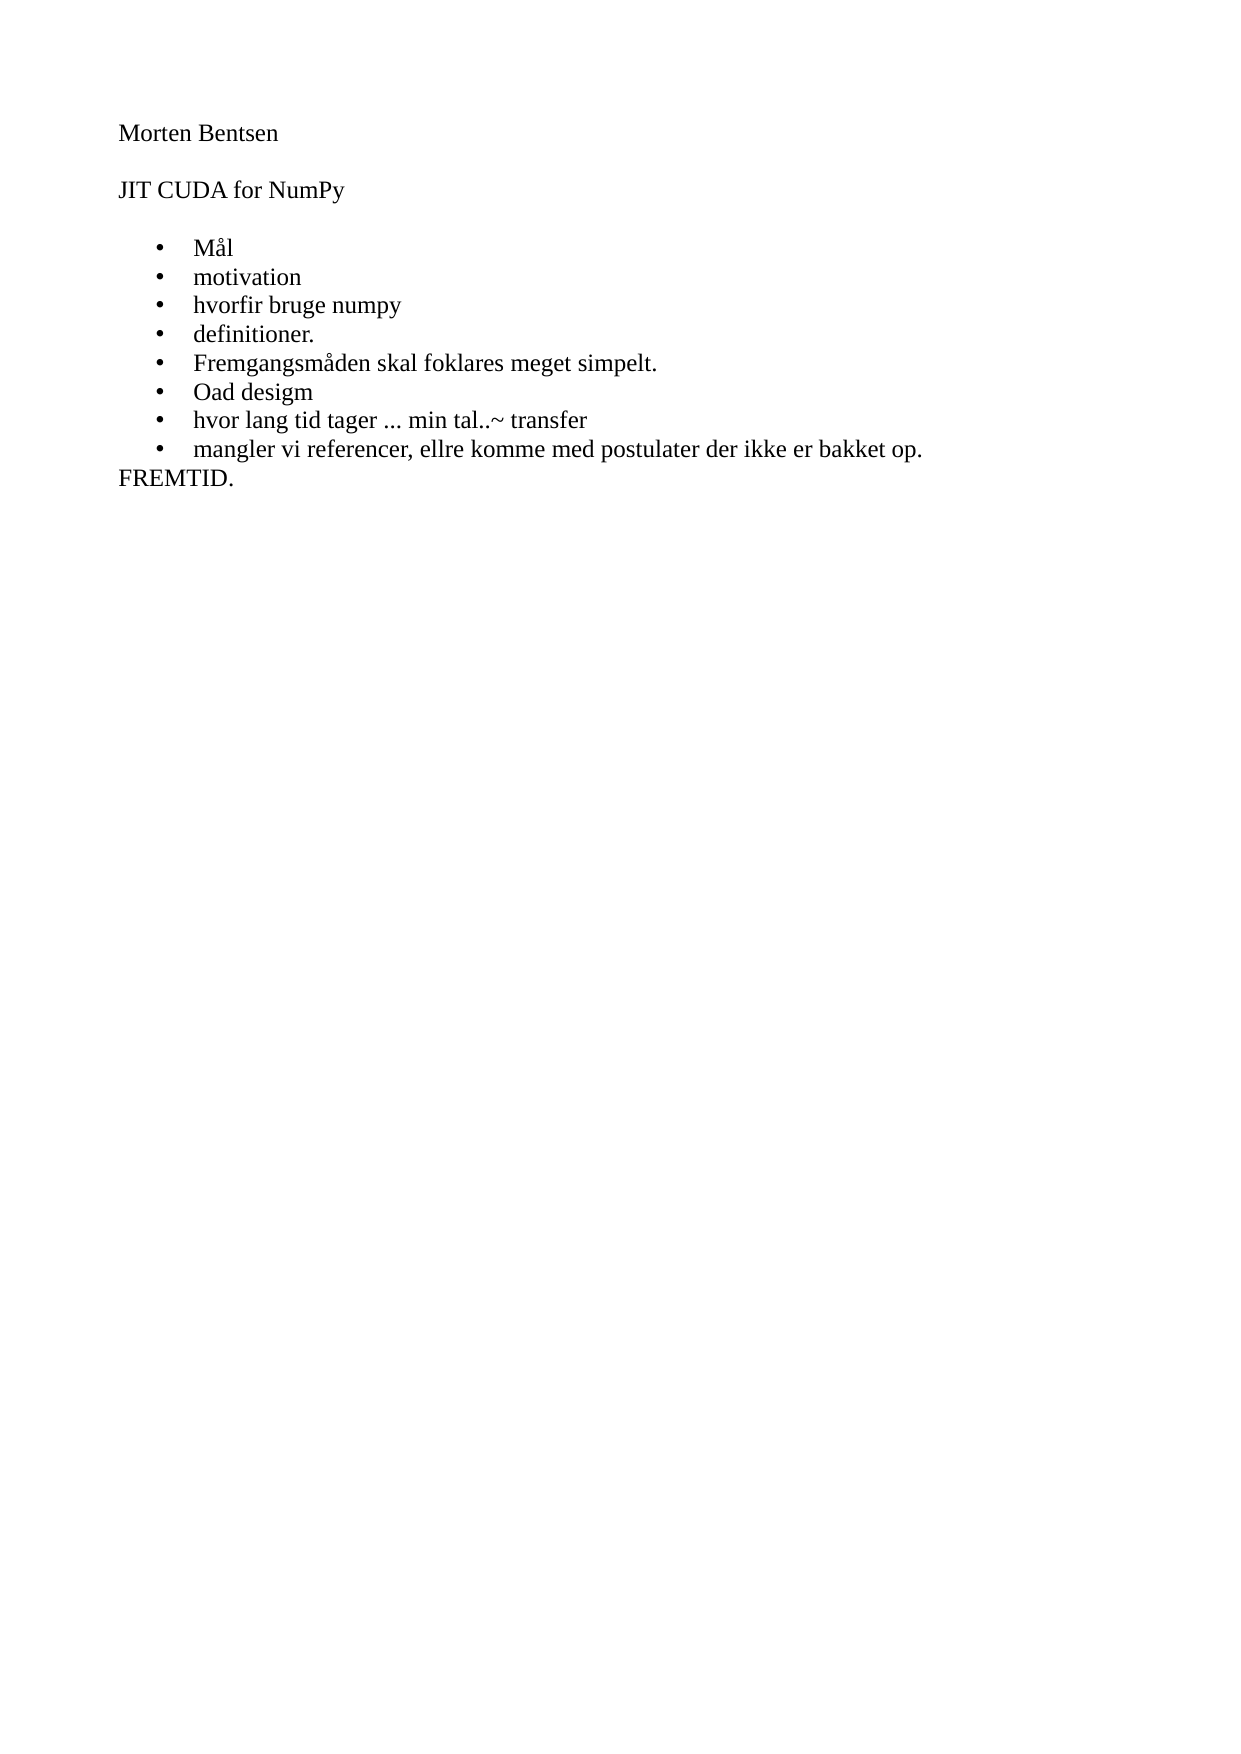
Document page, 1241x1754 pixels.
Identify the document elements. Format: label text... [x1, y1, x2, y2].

list motivation [156, 262, 1122, 291]
list definitioner. [156, 319, 1122, 348]
list hvor lang tid tager ... min tal..~ transfer [156, 406, 1122, 434]
text JIT CUDA for NumPy [118, 176, 1122, 204]
text Morten Bentsen [118, 118, 1122, 147]
list Fremgangsmåden skal foklares meget simpelt. [156, 348, 1122, 377]
list mangler vi referencer, ellre komme med postulater der ikke er bakket op. [156, 434, 1122, 463]
list Oad desigm [156, 377, 1122, 406]
list Mål [156, 233, 1122, 262]
list hvorfir bruge numpy [156, 291, 1122, 319]
text FREMTID. [118, 463, 1122, 492]
